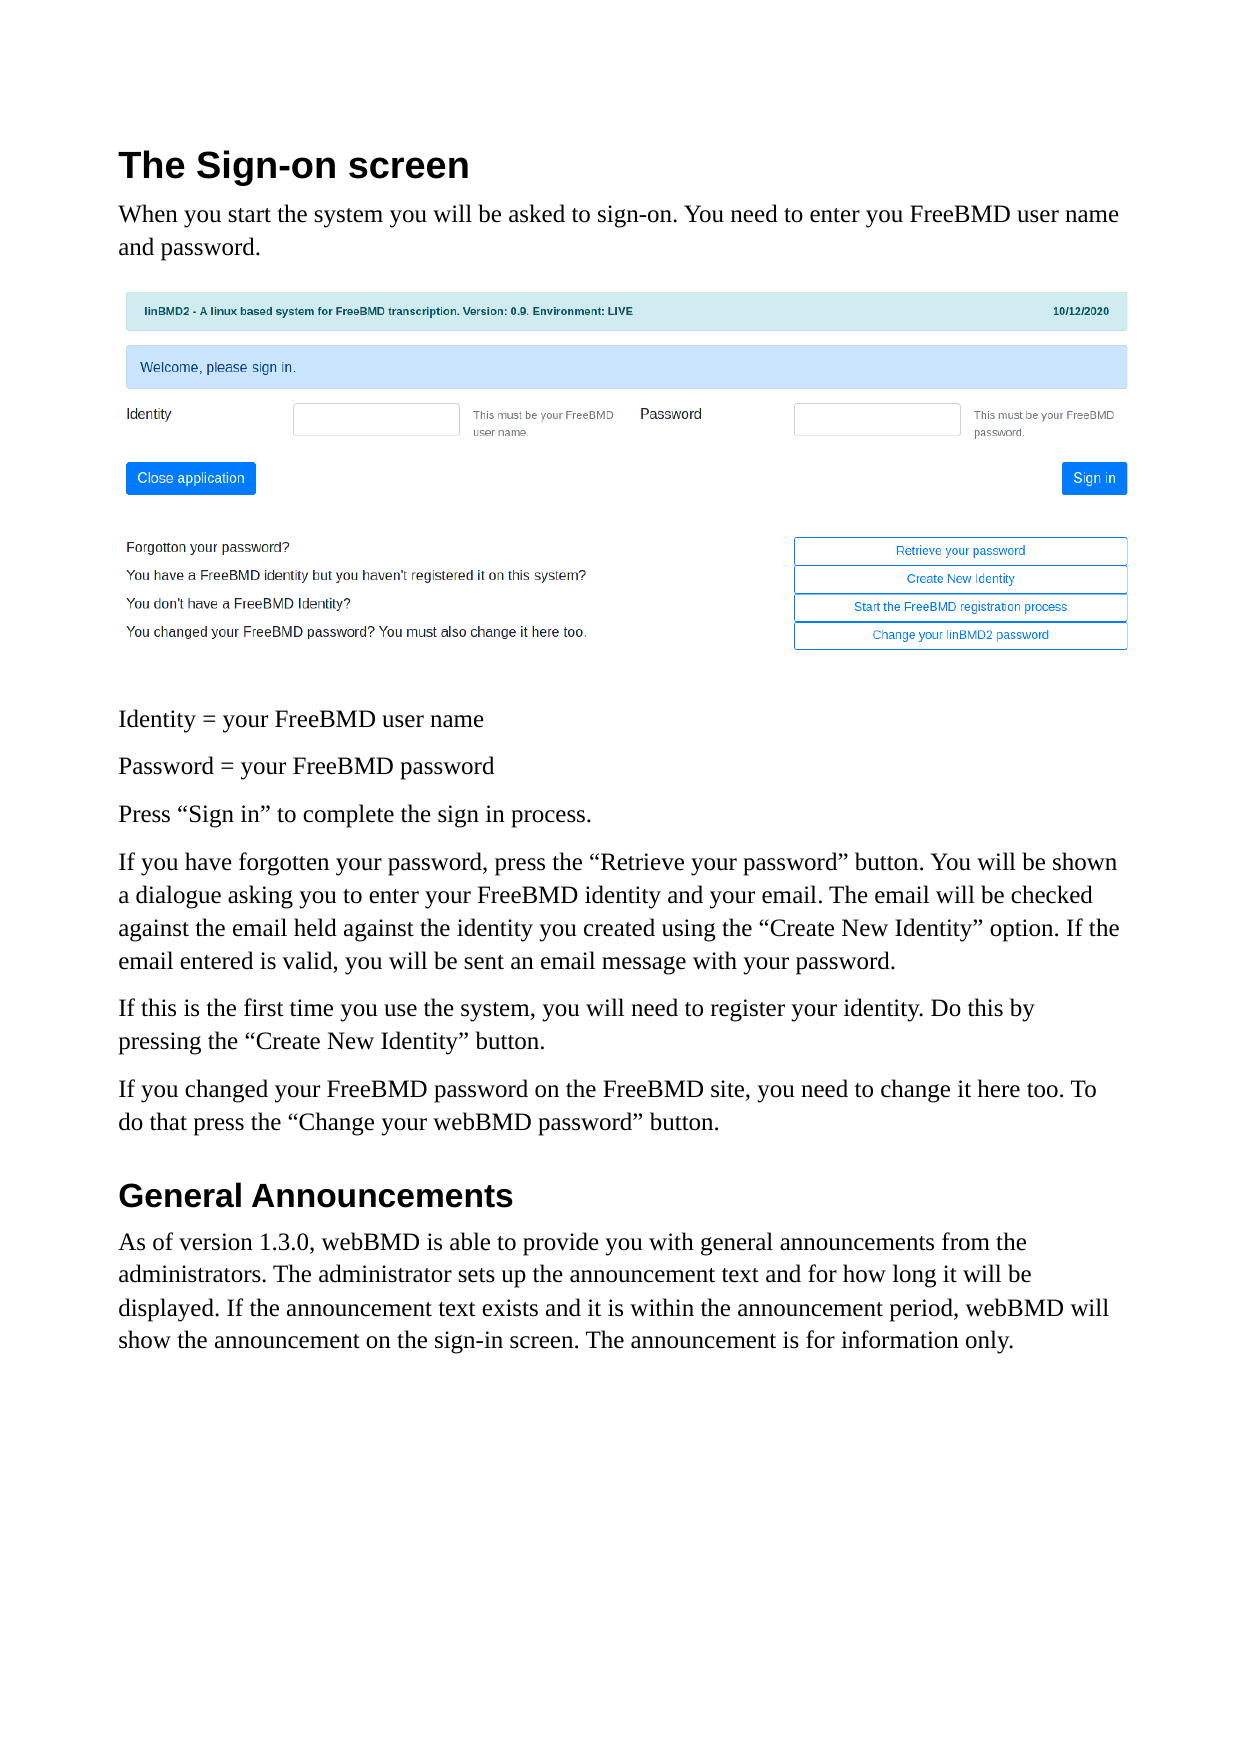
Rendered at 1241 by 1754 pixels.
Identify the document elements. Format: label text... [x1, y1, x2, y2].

picture [123, 292, 1128, 652]
text When you start the system you will be asked to sign-on. You need to enter you FreeBMD user name and password. [118, 199, 1122, 261]
text As of version 1.3.0, webBMD is able to provide you with general announcements from the administrators. The administrator sets up the announcement text and for how long it will be displayed. If the announcement text exists and it is within the announcement period, webBMD will show the announcement on the sign-in screen. The announcement is for information only. [118, 1227, 1122, 1354]
text If you changed your FreeBMD password on the FreeBMD site, you need to change it here too. To do that press the “Change your webBMD password” button. [118, 1074, 1122, 1136]
text If this is the first time you use the system, you will need to register your identity. Do this by pressing the “Create New Identity” button. [118, 993, 1122, 1055]
subtitle General Announcements [118, 1175, 1122, 1214]
text Press “Sign in” to complete the sign in process. [118, 799, 1122, 828]
text Identity = your FreeBMD user name [118, 704, 1122, 733]
subtitle The Sign-on screen [118, 143, 1122, 187]
text If you have forgotten your password, press the “Retrieve your password” button. You will be shown a dialogue asking you to enter your FreeBMD identity and your email. The email will be checked against the email held against the identity you created using the “Create New Identity” option. If the email entered is valid, you will be sent an email message with your password. [118, 847, 1122, 974]
text Password = your FreeBMD password [118, 751, 1122, 780]
